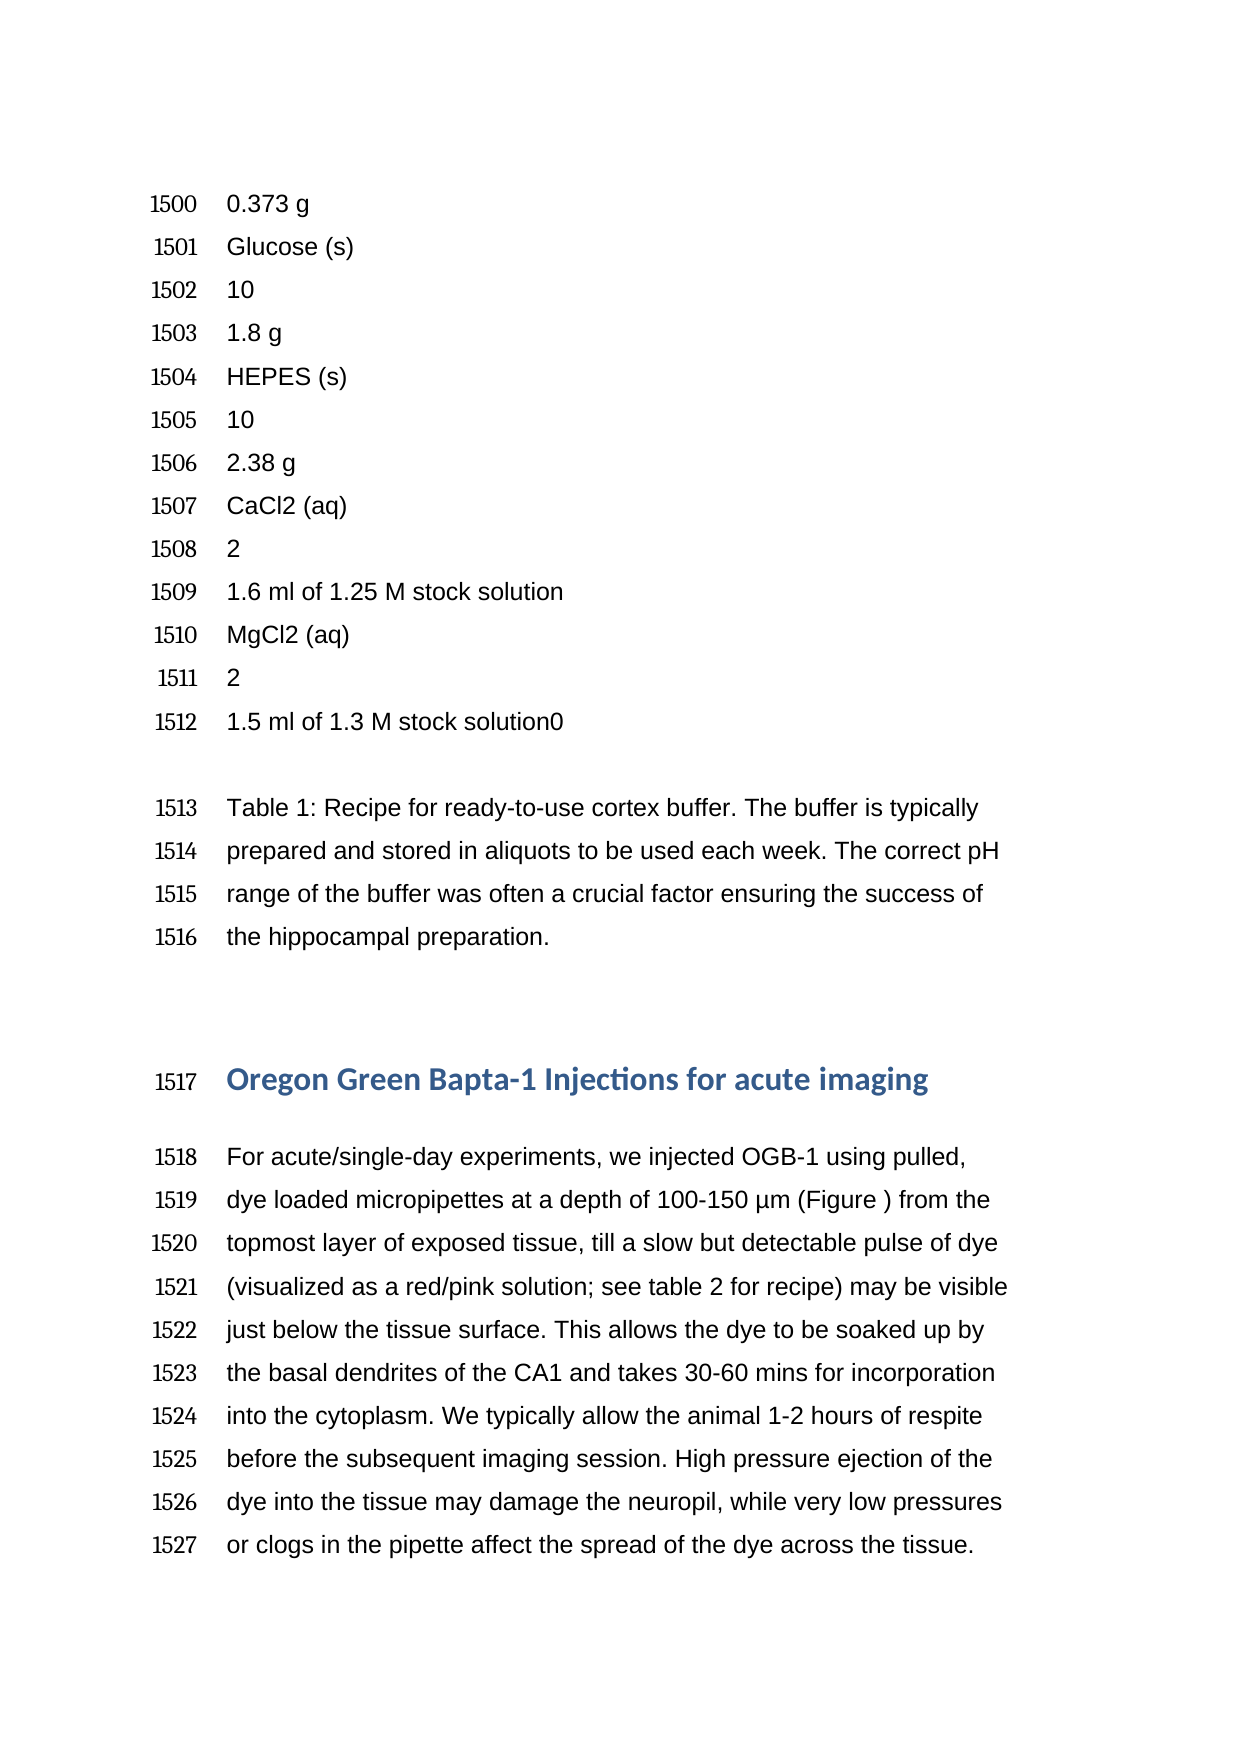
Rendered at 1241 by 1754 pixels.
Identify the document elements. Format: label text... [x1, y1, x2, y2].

text 2 [226, 534, 1014, 563]
text 2 [226, 663, 1014, 692]
text MgCl2 (aq) [226, 620, 1014, 649]
text Table 1: Recipe for ready-to-use cortex buffer. The buffer is typically prepared and stored in aliquots to be used each week. The correct pH range of the buffer was often a crucial factor ensuring the success of the hippocampal preparation. [226, 793, 1014, 951]
text HEPES (s) [226, 361, 1014, 390]
text Glucose (s) [226, 232, 1014, 261]
text 1.6 ml of 1.25 M stock solution [226, 577, 1014, 606]
text For acute/single-day experiments, we injected OGB-1 using pulled, dye loaded micropipettes at a depth of 100-150 µm (Figure ) from the topmost layer of exposed tissue, till a slow but detectable pulse of dye (visualized as a red/pink solution; see table 2 for recipe) may be visible just below the tissue surface. This allows the dye to be soaked up by the basal dendrites of the CA1 and takes 30-60 mins for incorporation into the cytoplasm. We typically allow the animal 1-2 hours of respite before the subsequent imaging session. High pressure ejection of the dye into the tissue may damage the neuropil, while very low pressures or clogs in the pipette affect the spread of the dye across the tissue. [226, 1142, 1014, 1559]
text CaCl2 (aq) [226, 491, 1014, 519]
text 1.5 ml of 1.3 M stock solution0 [226, 706, 1014, 735]
text 2.38 g [226, 448, 1014, 476]
text 10 [226, 404, 1014, 433]
subtitle Oregon Green Bapta-1 Injections for acute imaging [226, 1058, 1014, 1099]
text 0.373 g [226, 189, 1014, 218]
text 1.8 g [226, 318, 1014, 347]
text 10 [226, 275, 1014, 304]
